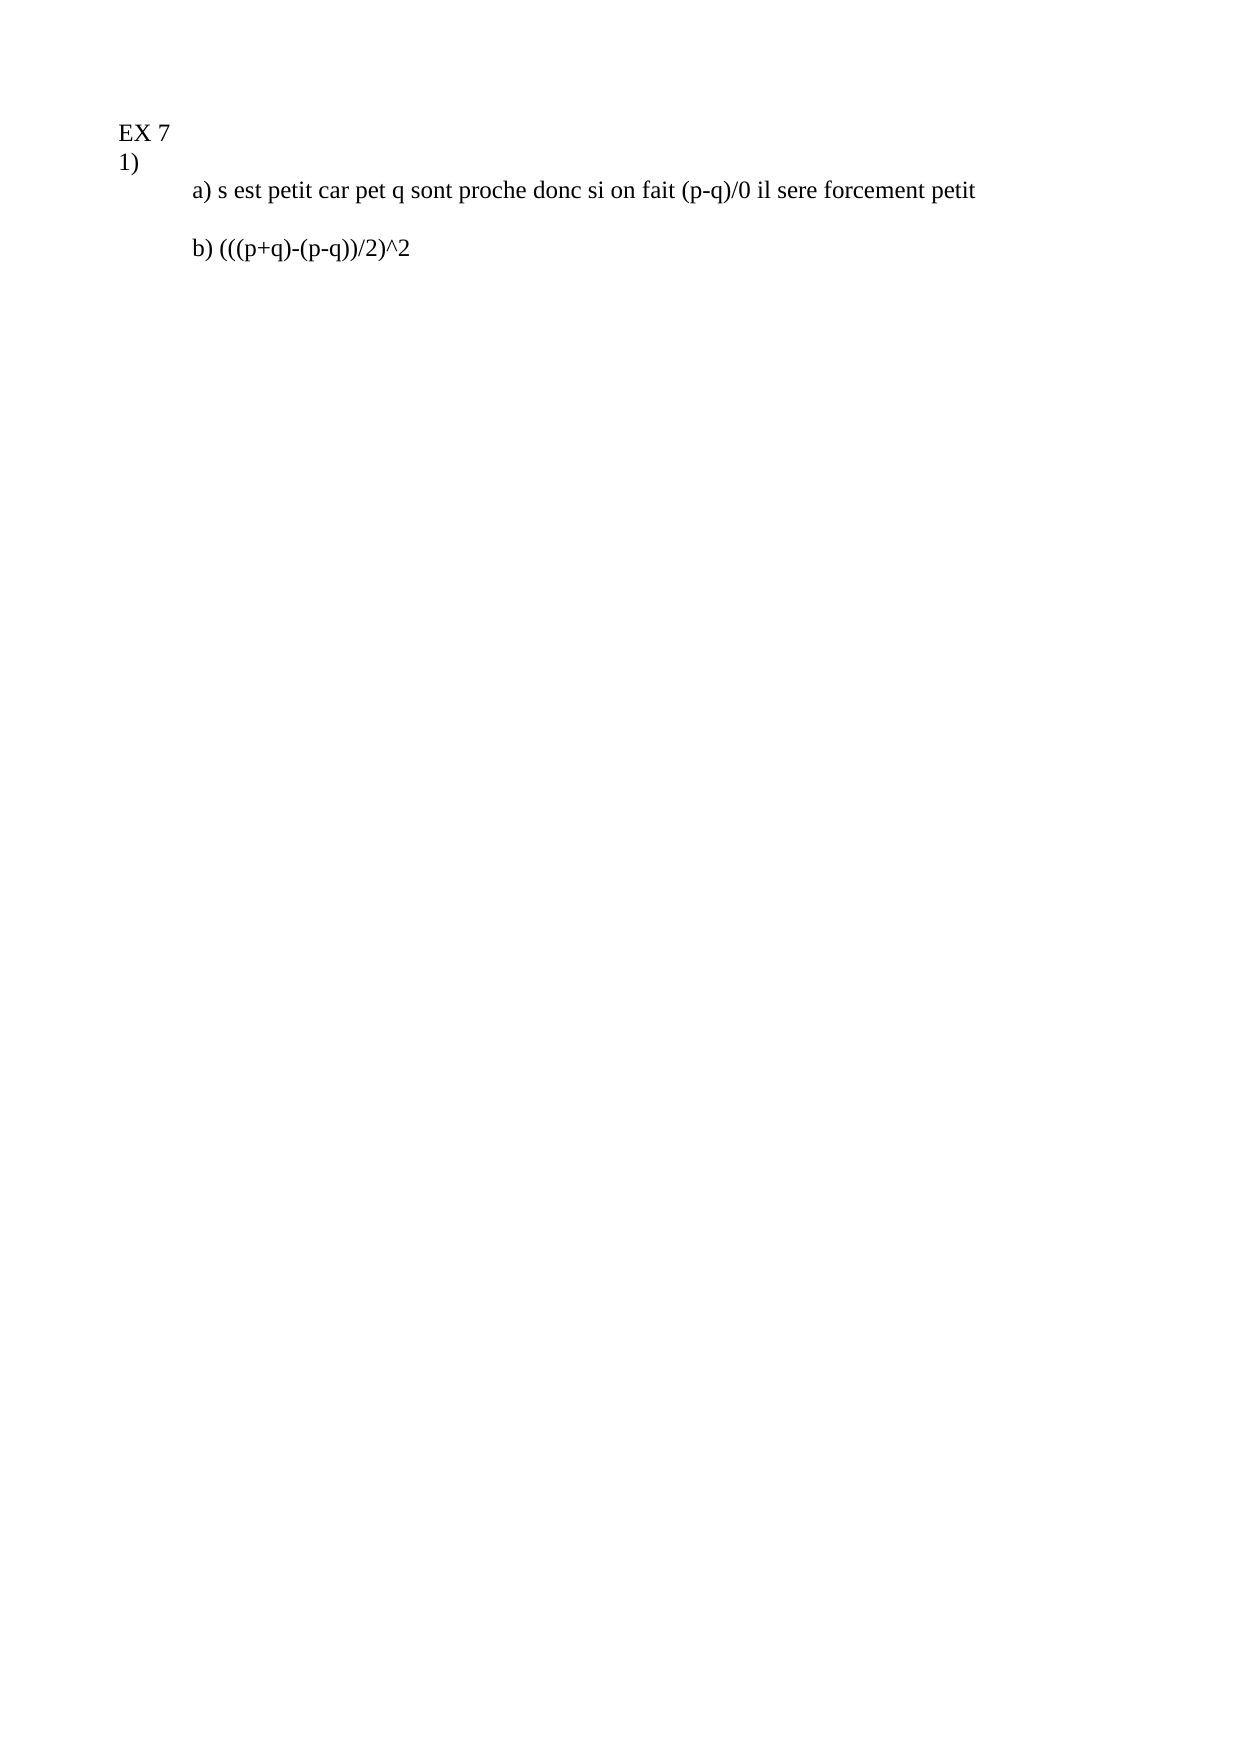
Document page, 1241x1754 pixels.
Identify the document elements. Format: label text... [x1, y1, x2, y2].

text 1) [118, 147, 1122, 176]
text a) s est petit car pet q sont proche donc si on fait (p-q)/0 il sere forcement petit [118, 176, 1122, 204]
text b) (((p+q)-(p-q))/2)^2 [118, 233, 1122, 262]
text EX 7 [118, 118, 1122, 147]
